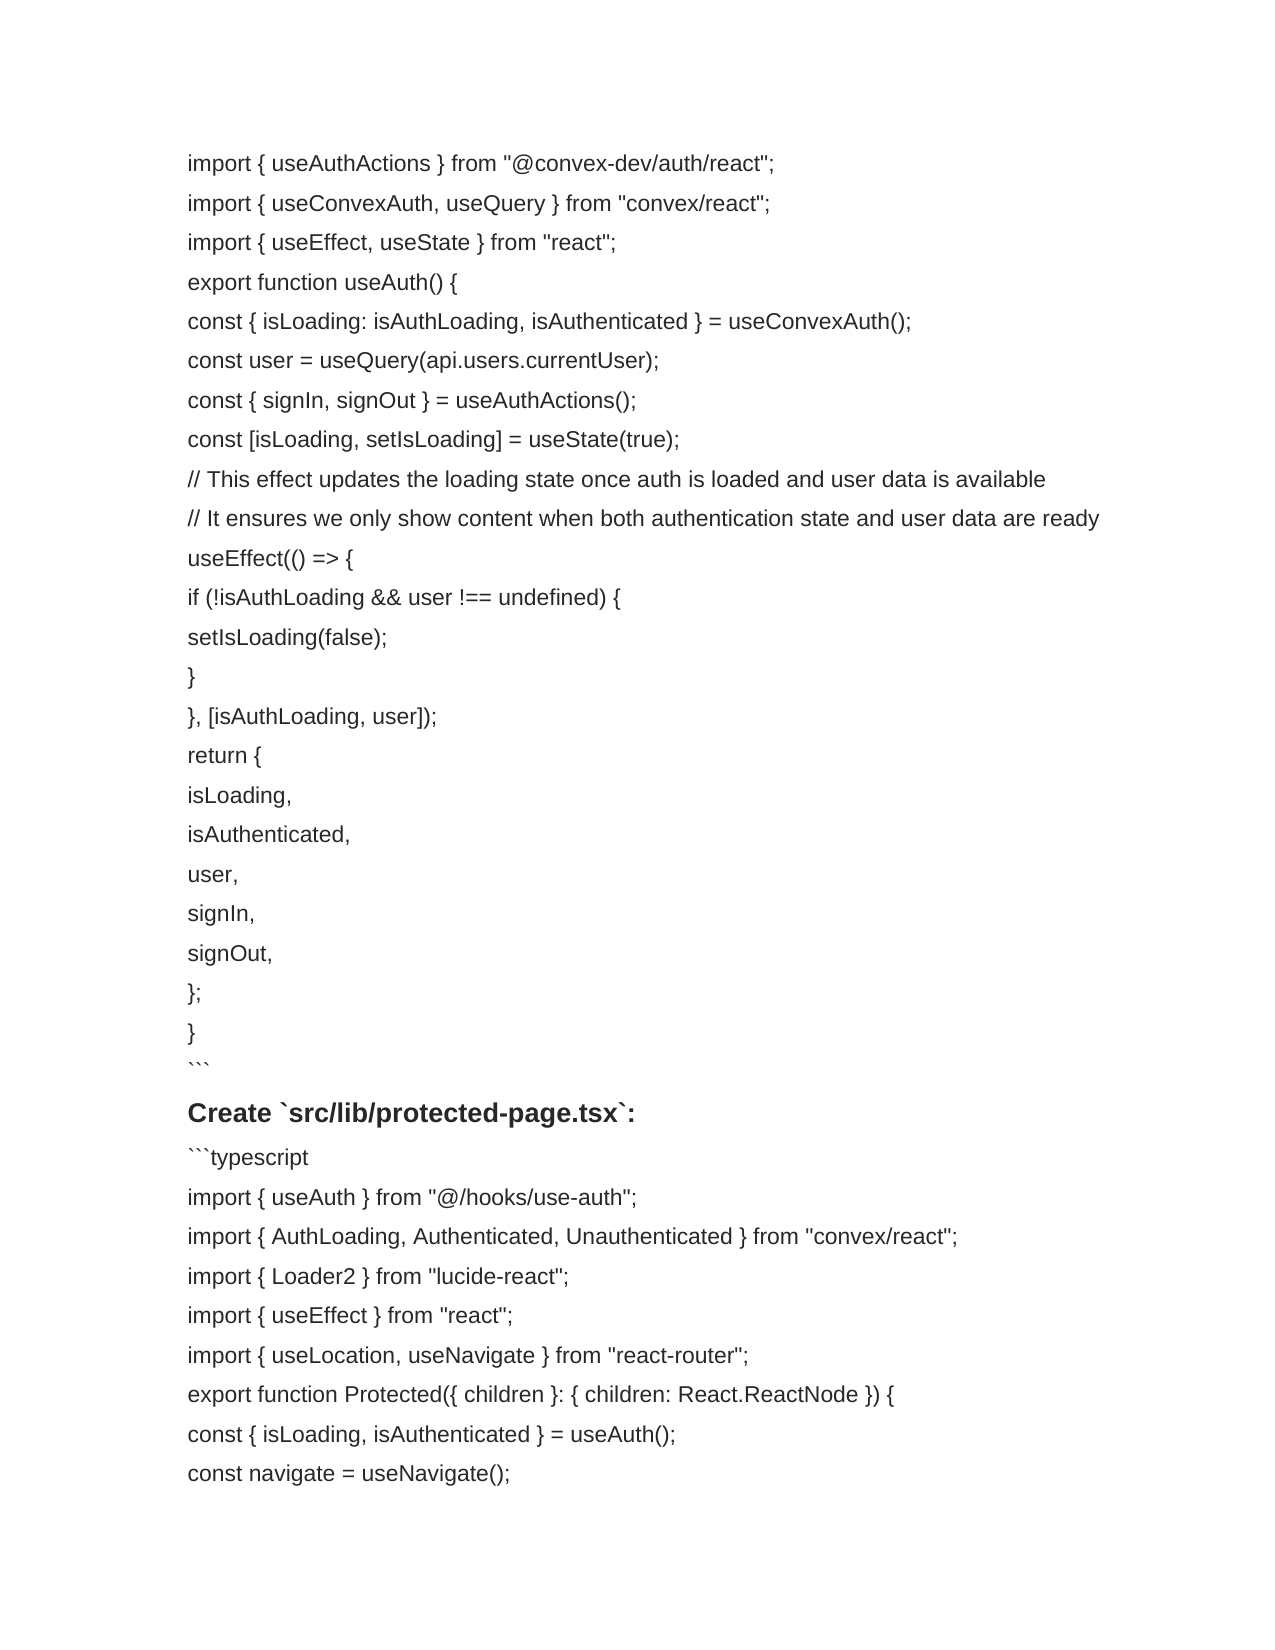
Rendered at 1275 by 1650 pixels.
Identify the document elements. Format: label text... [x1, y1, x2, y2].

list if (!isAuthLoading && user !== undefined) { [187, 584, 1125, 611]
list import { useAuth } from "@/hooks/use-auth"; [187, 1184, 1125, 1210]
list isLoading, [187, 782, 1125, 808]
list import { useAuthActions } from "@convex-dev/auth/react"; [187, 150, 1125, 176]
list const [isLoading, setIsLoading] = useState(true); [187, 426, 1125, 453]
list useEffect(() => { [187, 545, 1125, 571]
list } [187, 1018, 1125, 1045]
list isAuthenticated, [187, 821, 1125, 847]
list // This effect updates the loading state once auth is loaded and user data is available [187, 466, 1125, 492]
list export function useAuth() { [187, 268, 1125, 295]
list const navigate = useNavigate(); [187, 1460, 1125, 1487]
list ``` [187, 1058, 1125, 1084]
list } [187, 663, 1125, 689]
list const { isLoading, isAuthenticated } = useAuth(); [187, 1421, 1125, 1447]
list ```typescript [187, 1144, 1125, 1171]
list const { isLoading: isAuthLoading, isAuthenticated } = useConvexAuth(); [187, 308, 1125, 334]
list signOut, [187, 939, 1125, 966]
list import { useLocation, useNavigate } from "react-router"; [187, 1342, 1125, 1368]
list user, [187, 861, 1125, 887]
subtitle Create `src/lib/protected-page.tsx`: [187, 1097, 1125, 1129]
list const user = useQuery(api.users.currentUser); [187, 347, 1125, 374]
list import { useEffect } from "react"; [187, 1302, 1125, 1329]
list return { [187, 742, 1125, 768]
list import { AuthLoading, Authenticated, Unauthenticated } from "convex/react"; [187, 1223, 1125, 1250]
list export function Protected({ children }: { children: React.ReactNode }) { [187, 1381, 1125, 1408]
list const { signIn, signOut } = useAuthActions(); [187, 387, 1125, 413]
list setIsLoading(false); [187, 624, 1125, 650]
list }, [isAuthLoading, user]); [187, 703, 1125, 729]
list import { Loader2 } from "lucide-react"; [187, 1263, 1125, 1289]
list signIn, [187, 900, 1125, 926]
list import { useEffect, useState } from "react"; [187, 229, 1125, 255]
list import { useConvexAuth, useQuery } from "convex/react"; [187, 189, 1125, 216]
list // It ensures we only show content when both authentication state and user data are ready [187, 505, 1125, 532]
list }; [187, 979, 1125, 1005]
